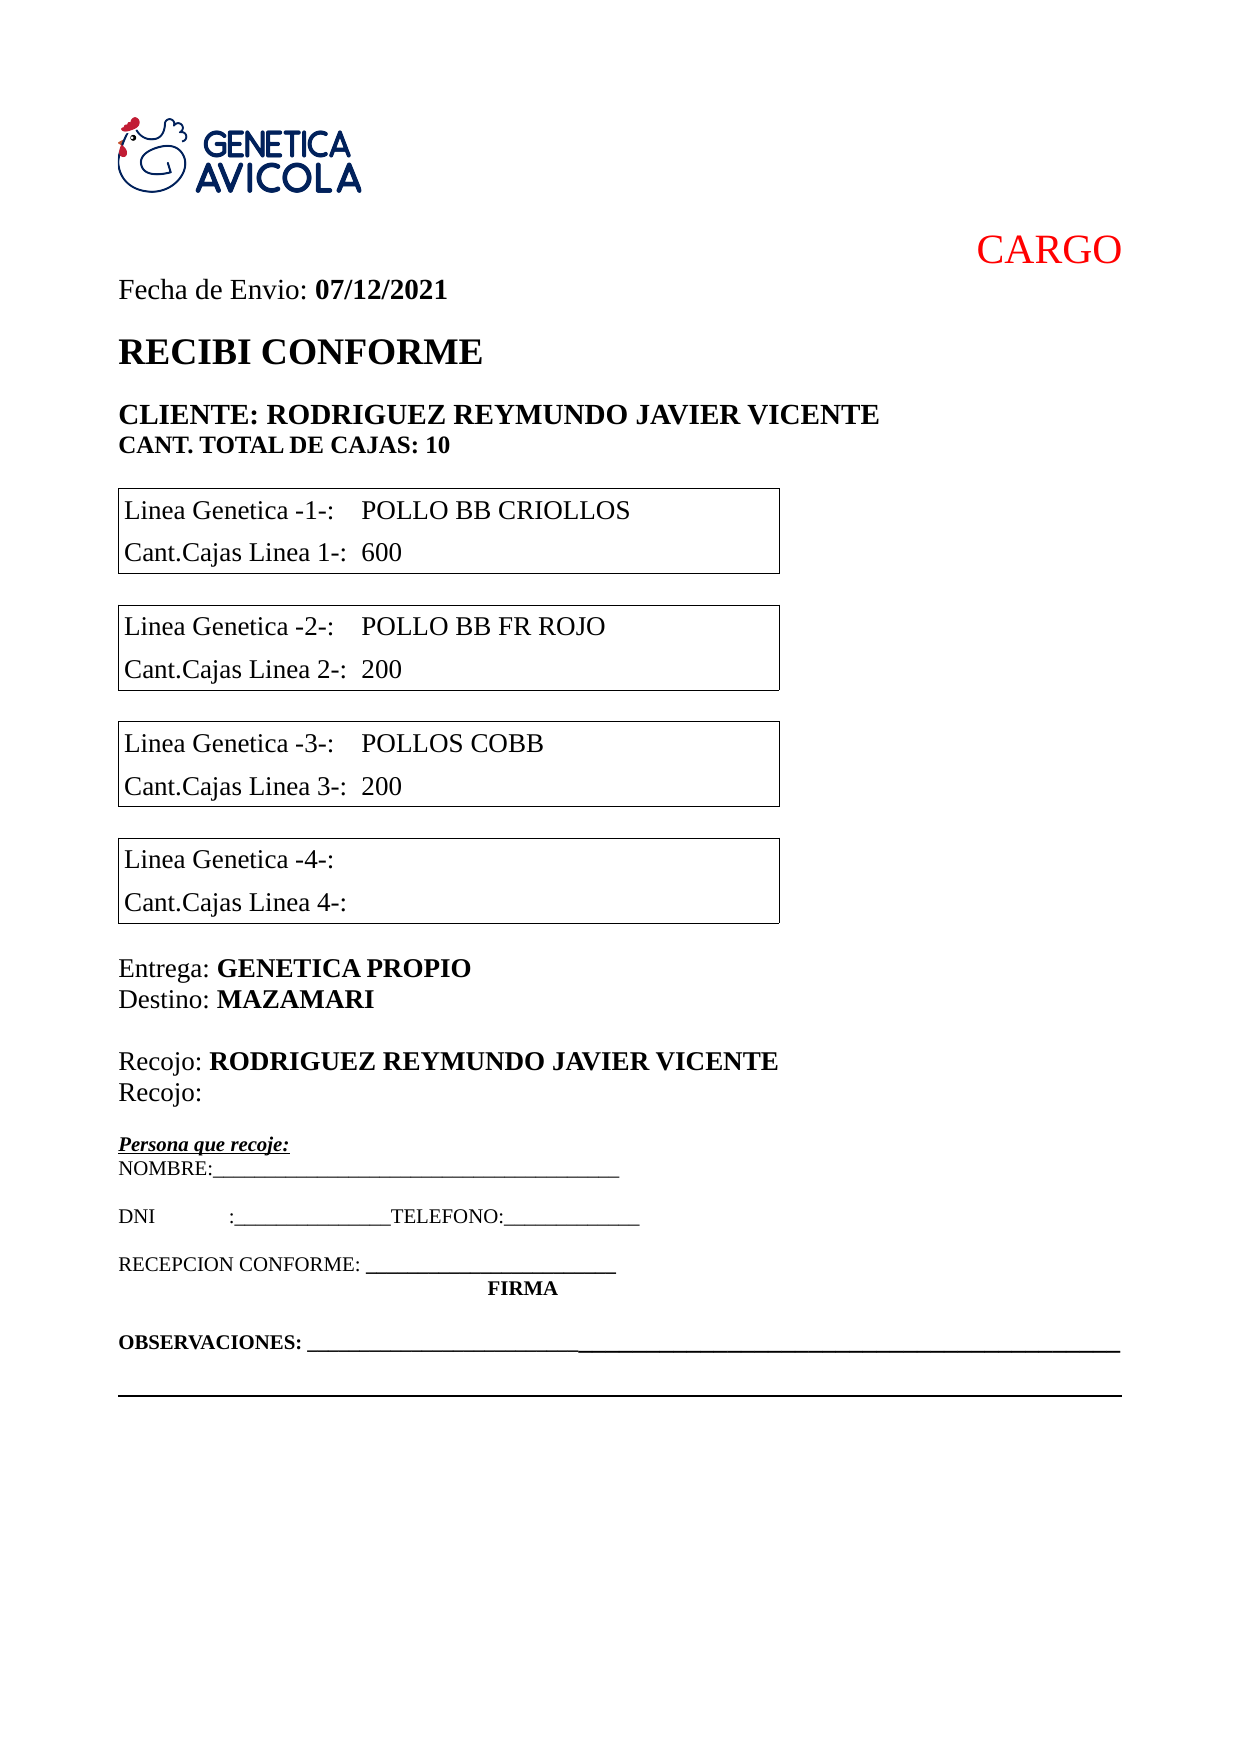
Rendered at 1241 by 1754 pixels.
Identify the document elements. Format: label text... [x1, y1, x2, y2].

text Recojo: [118, 1076, 1122, 1108]
text NOMBRE:_______________________________________ [118, 1156, 1122, 1180]
text FIRMA [118, 1276, 1122, 1300]
text DNI :_______________TELEFONO:_____________ [118, 1204, 1122, 1228]
table_cell [118, 574, 356, 604]
table_cell [356, 880, 779, 923]
text RECIBI CONFORME [118, 330, 1122, 373]
table_cell Linea Genetica -3-: [119, 722, 356, 764]
table_cell Cant.Cajas Linea 1-: [119, 531, 356, 573]
table_cell POLLO BB FR ROJO [356, 606, 779, 647]
text Persona que recoje: [118, 1132, 1122, 1156]
text RECEPCION CONFORME: ________________________ [118, 1252, 1122, 1276]
text Recojo: RODRIGUEZ REYMUNDO JAVIER VICENTE [118, 1045, 1122, 1076]
table_cell Linea Genetica -2-: [119, 606, 356, 647]
text Fecha de Envio: 07/12/2021 [118, 272, 1122, 306]
text Destino: MAZAMARI [118, 983, 1122, 1014]
table_cell [356, 691, 779, 721]
table_cell Linea Genetica -4-: [119, 839, 356, 880]
text OBSERVACIONES: __________________________________________________________________ [118, 1324, 1122, 1355]
table_cell Cant.Cajas Linea 2-: [119, 647, 356, 690]
table_cell [356, 807, 779, 838]
table_cell 200 [356, 764, 779, 806]
text CANT. TOTAL DE CAJAS: 10 [118, 431, 1122, 459]
text CARGO [118, 224, 1122, 272]
table_cell [356, 839, 779, 880]
table_header Linea Genetica -1-: [119, 489, 356, 531]
table_cell [118, 691, 356, 721]
table_cell Cant.Cajas Linea 3-: [119, 764, 356, 806]
table_cell 600 [356, 531, 779, 573]
text CLIENTE: RODRIGUEZ REYMUNDO JAVIER VICENTE [118, 397, 1122, 431]
picture [117, 117, 362, 193]
table_cell POLLOS COBB [356, 722, 779, 764]
table_cell [118, 807, 356, 838]
text Entrega: GENETICA PROPIO [118, 952, 1122, 983]
table_cell 200 [356, 647, 779, 690]
table_header POLLO BB CRIOLLOS [356, 489, 779, 531]
table_cell Cant.Cajas Linea 4-: [119, 880, 356, 923]
table_cell [356, 574, 779, 604]
